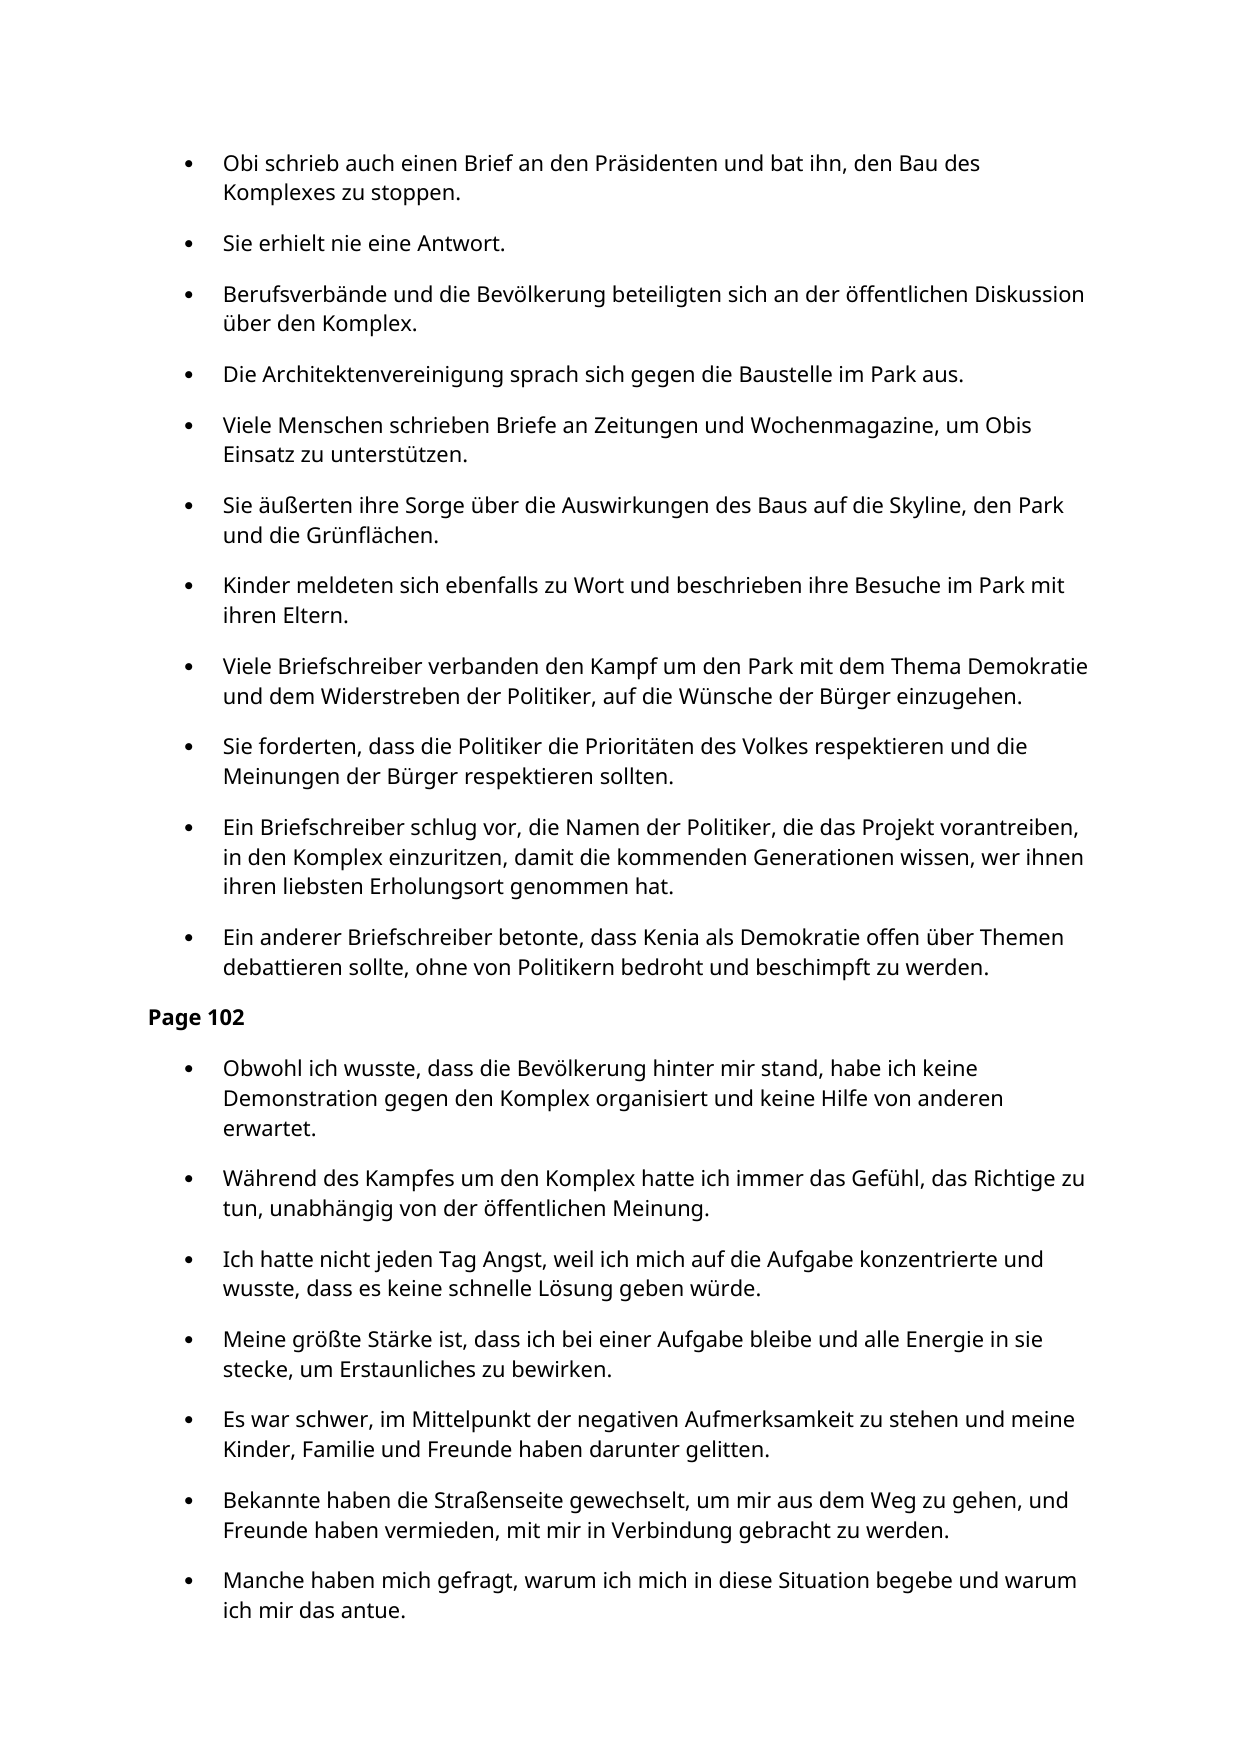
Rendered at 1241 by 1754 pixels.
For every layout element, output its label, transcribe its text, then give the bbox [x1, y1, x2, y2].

list Meine größte Stärke ist, dass ich bei einer Aufgabe bleibe und alle Energie in sie stecke, um Erstaunliches zu bewirken. [185, 1324, 1093, 1384]
list Sie äußerten ihre Sorge über die Auswirkungen des Baus auf die Skyline, den Park und die Grünflächen. [185, 490, 1093, 550]
list Sie forderten, dass die Politiker die Prioritäten des Volkes respektieren und die Meinungen der Bürger respektieren sollten. [185, 731, 1093, 791]
list Bekannte haben die Straßenseite gewechselt, um mir aus dem Weg zu gehen, und Freunde haben vermieden, mit mir in Verbindung gebracht zu werden. [185, 1485, 1093, 1544]
list Berufsverbände und die Bevölkerung beteiligten sich an der öffentlichen Diskussion über den Komplex. [185, 279, 1093, 338]
list Obwohl ich wusste, dass die Bevölkerung hinter mir stand, habe ich keine Demonstration gegen den Komplex organisiert und keine Hilfe von anderen erwartet. [185, 1053, 1093, 1142]
list Viele Briefschreiber verbanden den Kampf um den Park mit dem Thema Demokratie und dem Widerstreben der Politiker, auf die Wünsche der Bürger einzugehen. [185, 651, 1093, 711]
list Obi schrieb auch einen Brief an den Präsidenten und bat ihn, den Bau des Komplexes zu stoppen. [185, 148, 1093, 207]
list Ein Briefschreiber schlug vor, die Namen der Politiker, die das Projekt vorantreiben, in den Komplex einzuritzen, damit die kommenden Generationen wissen, wer ihnen ihren liebsten Erholungsort genommen hat. [185, 812, 1093, 901]
list Es war schwer, im Mittelpunkt der negativen Aufmerksamkeit zu stehen und meine Kinder, Familie und Freunde haben darunter gelitten. [185, 1404, 1093, 1464]
text Page 102 [148, 1002, 1093, 1032]
list Ein anderer Briefschreiber betonte, dass Kenia als Demokratie offen über Themen debattieren sollte, ohne von Politikern bedroht und beschimpft zu werden. [185, 922, 1093, 982]
list Ich hatte nicht jeden Tag Angst, weil ich mich auf die Aufgabe konzentrierte und wusste, dass es keine schnelle Lösung geben würde. [185, 1244, 1093, 1303]
list Während des Kampfes um den Komplex hatte ich immer das Gefühl, das Richtige zu tun, unabhängig von der öffentlichen Meinung. [185, 1163, 1093, 1223]
list Kinder meldeten sich ebenfalls zu Wort und beschrieben ihre Besuche im Park mit ihren Eltern. [185, 571, 1093, 630]
list Sie erhielt nie eine Antwort. [185, 228, 1093, 258]
list Manche haben mich gefragt, warum ich mich in diese Situation begebe und warum ich mir das antue. [185, 1565, 1093, 1625]
list Viele Menschen schrieben Briefe an Zeitungen und Wochenmagazine, um Obis Einsatz zu unterstützen. [185, 410, 1093, 469]
list Die Architektenvereinigung sprach sich gegen die Baustelle im Park aus. [185, 359, 1093, 389]
